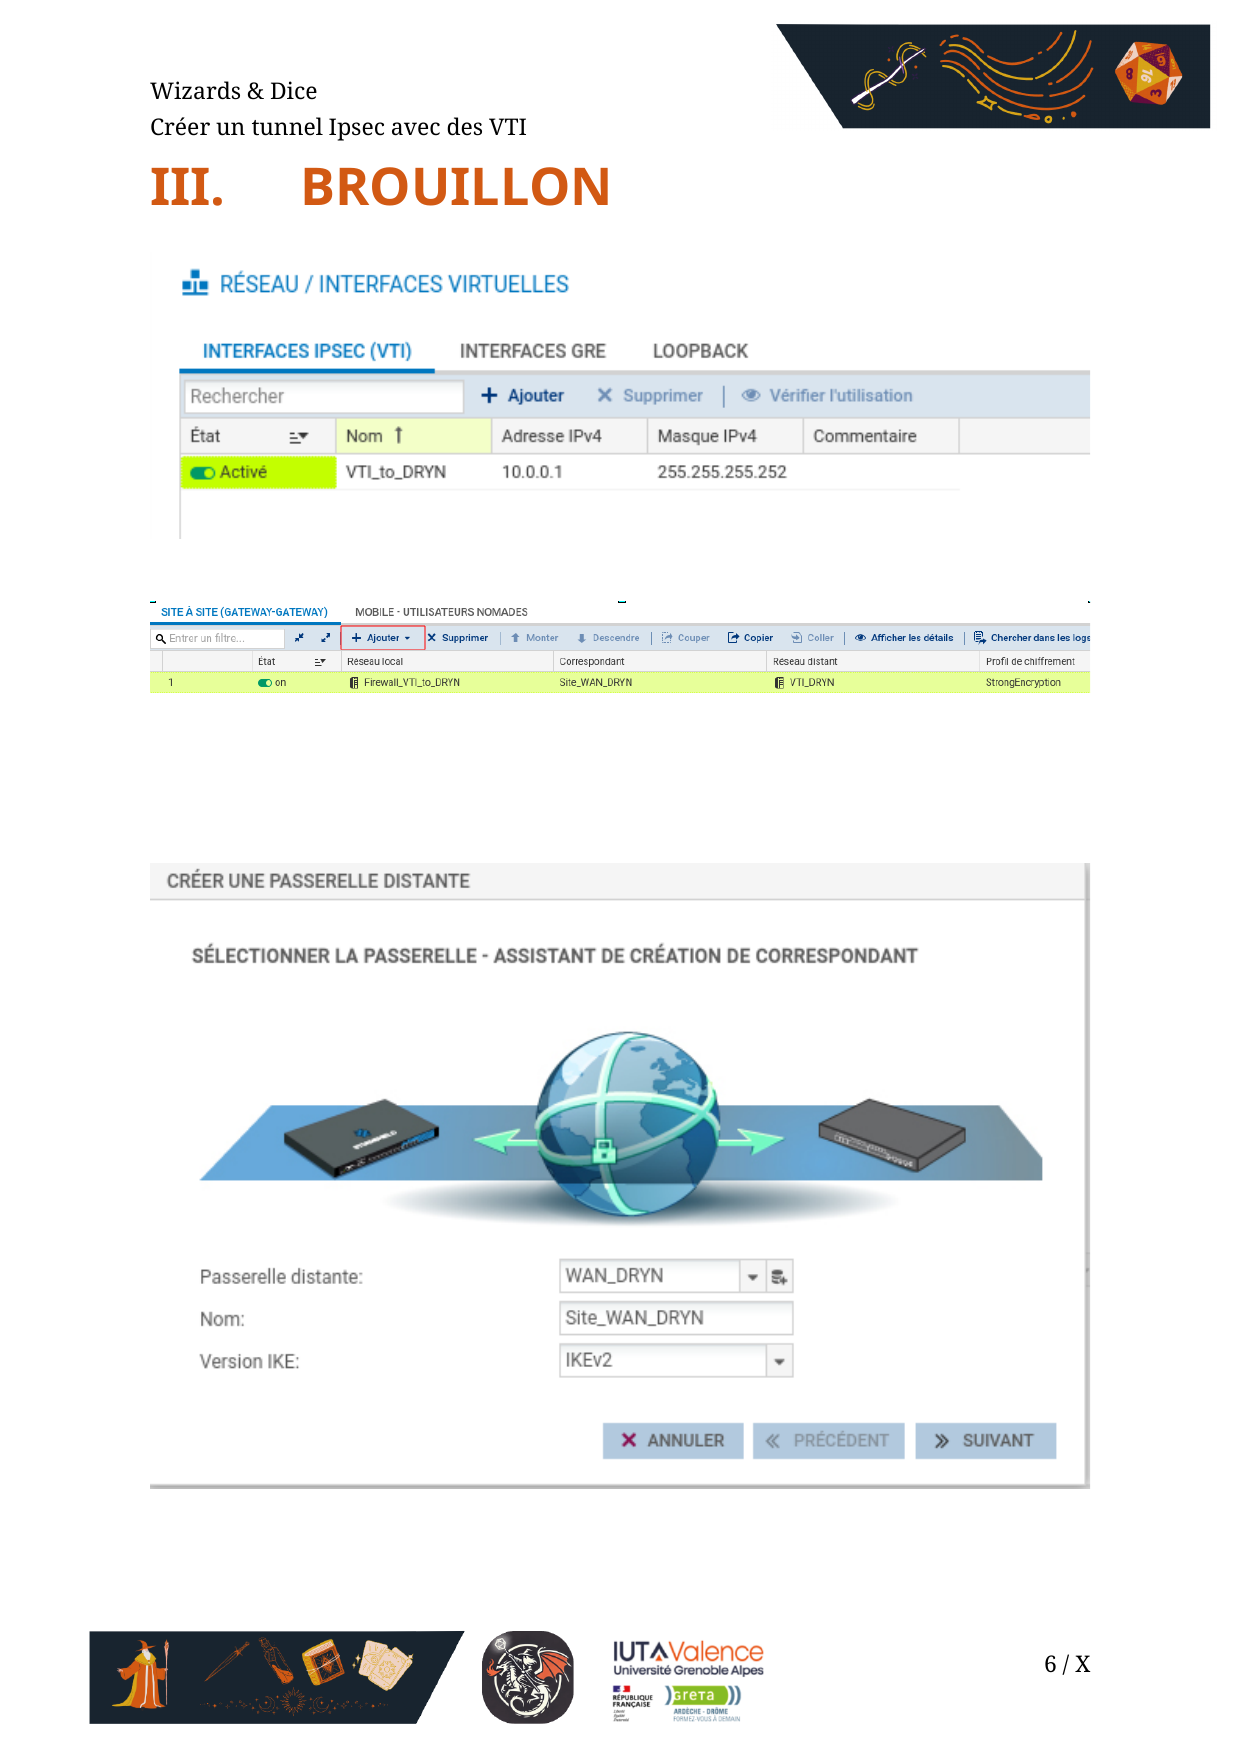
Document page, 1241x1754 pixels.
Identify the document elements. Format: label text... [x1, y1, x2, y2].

subtitle BROUILLON [150, 150, 1090, 221]
picture [771, 21, 1218, 131]
picture [150, 252, 1091, 539]
picture [150, 863, 1091, 1489]
picture [150, 601, 1091, 708]
picture [81, 1620, 788, 1733]
